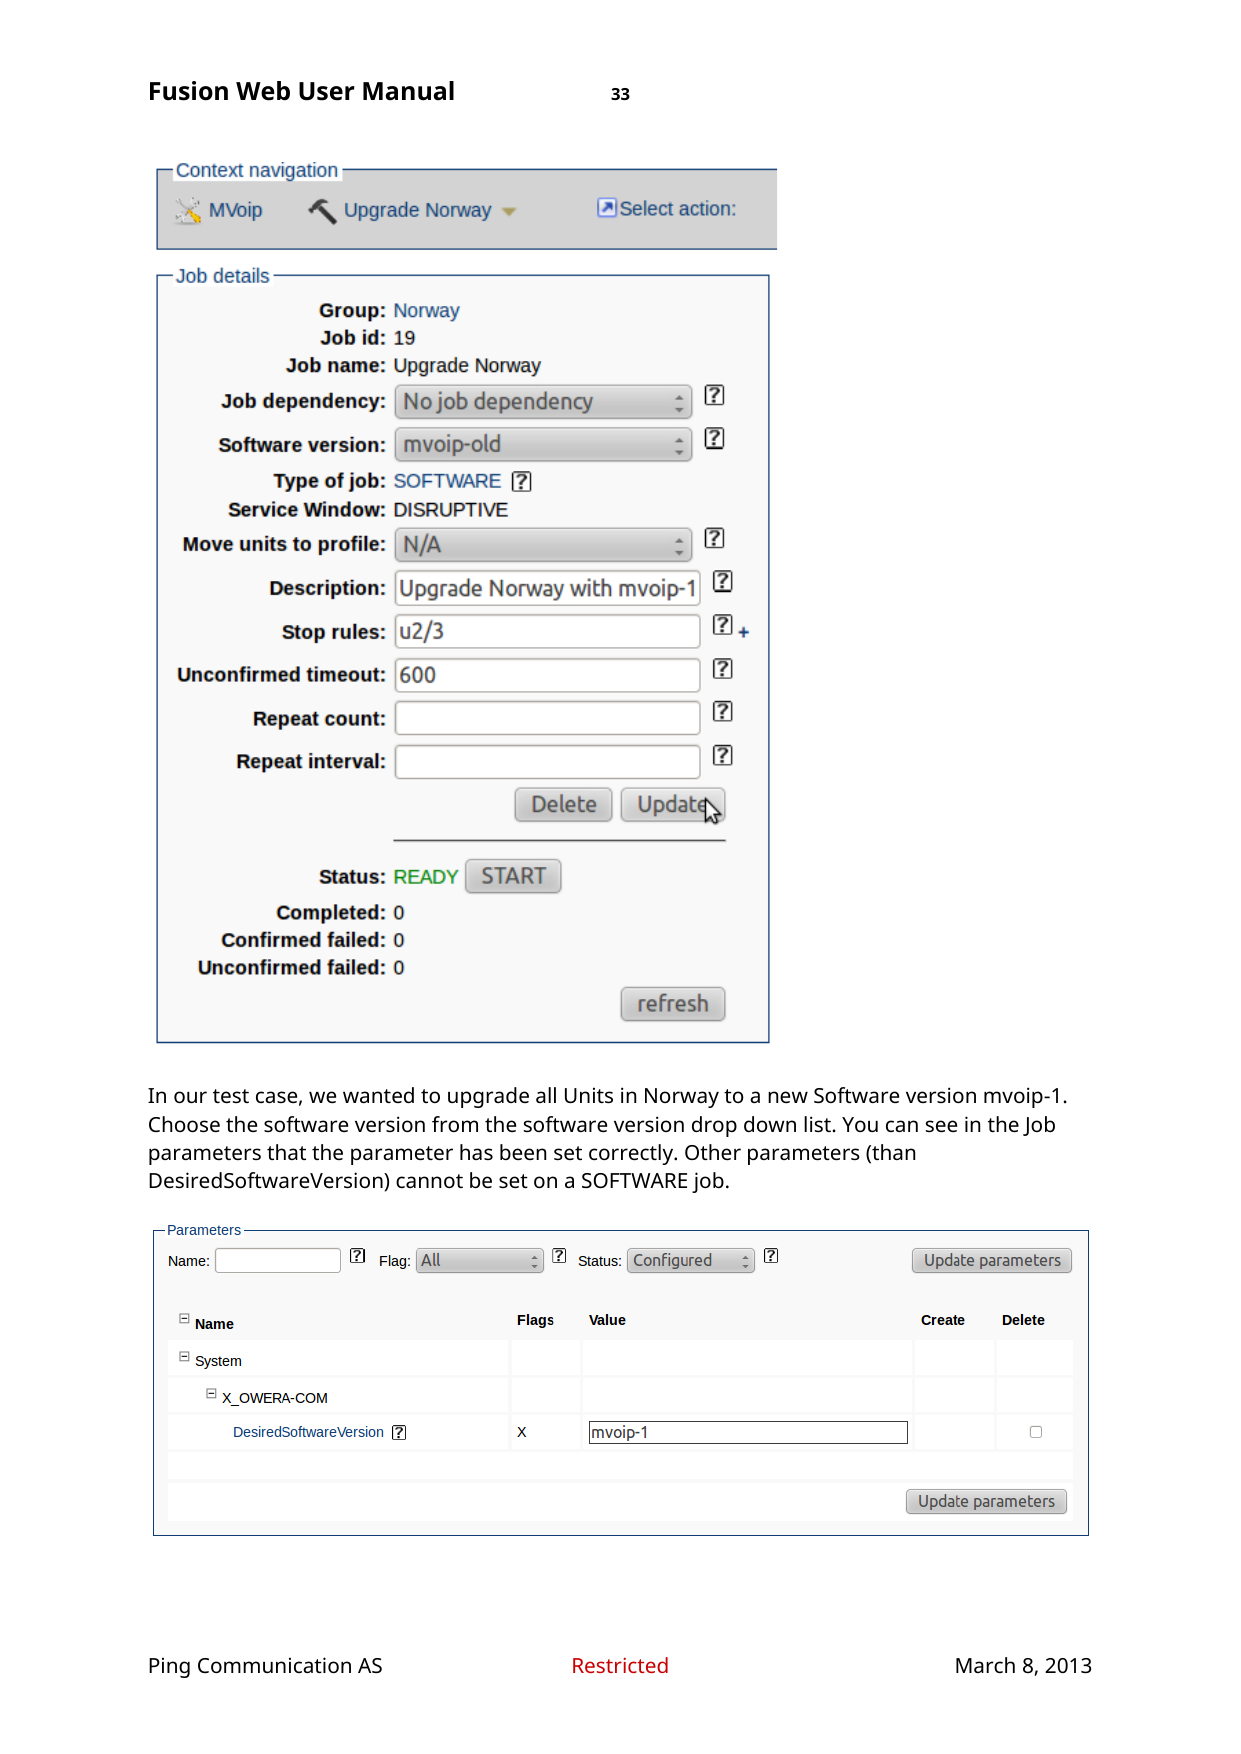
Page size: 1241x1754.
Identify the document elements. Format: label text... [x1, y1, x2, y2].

picture [147, 162, 778, 1053]
text In our test case, we wanted to upgrade all Units in Norway to a new Software version mvoip-1. Choose the software version from the software version drop down list. You can see in the Job parameters that the parameter has been set correctly. Other parameters (than DesiredSoftwareVersion) cannot be set on a SOFTWARE job. [148, 1081, 1092, 1195]
picture [147, 1223, 1093, 1539]
